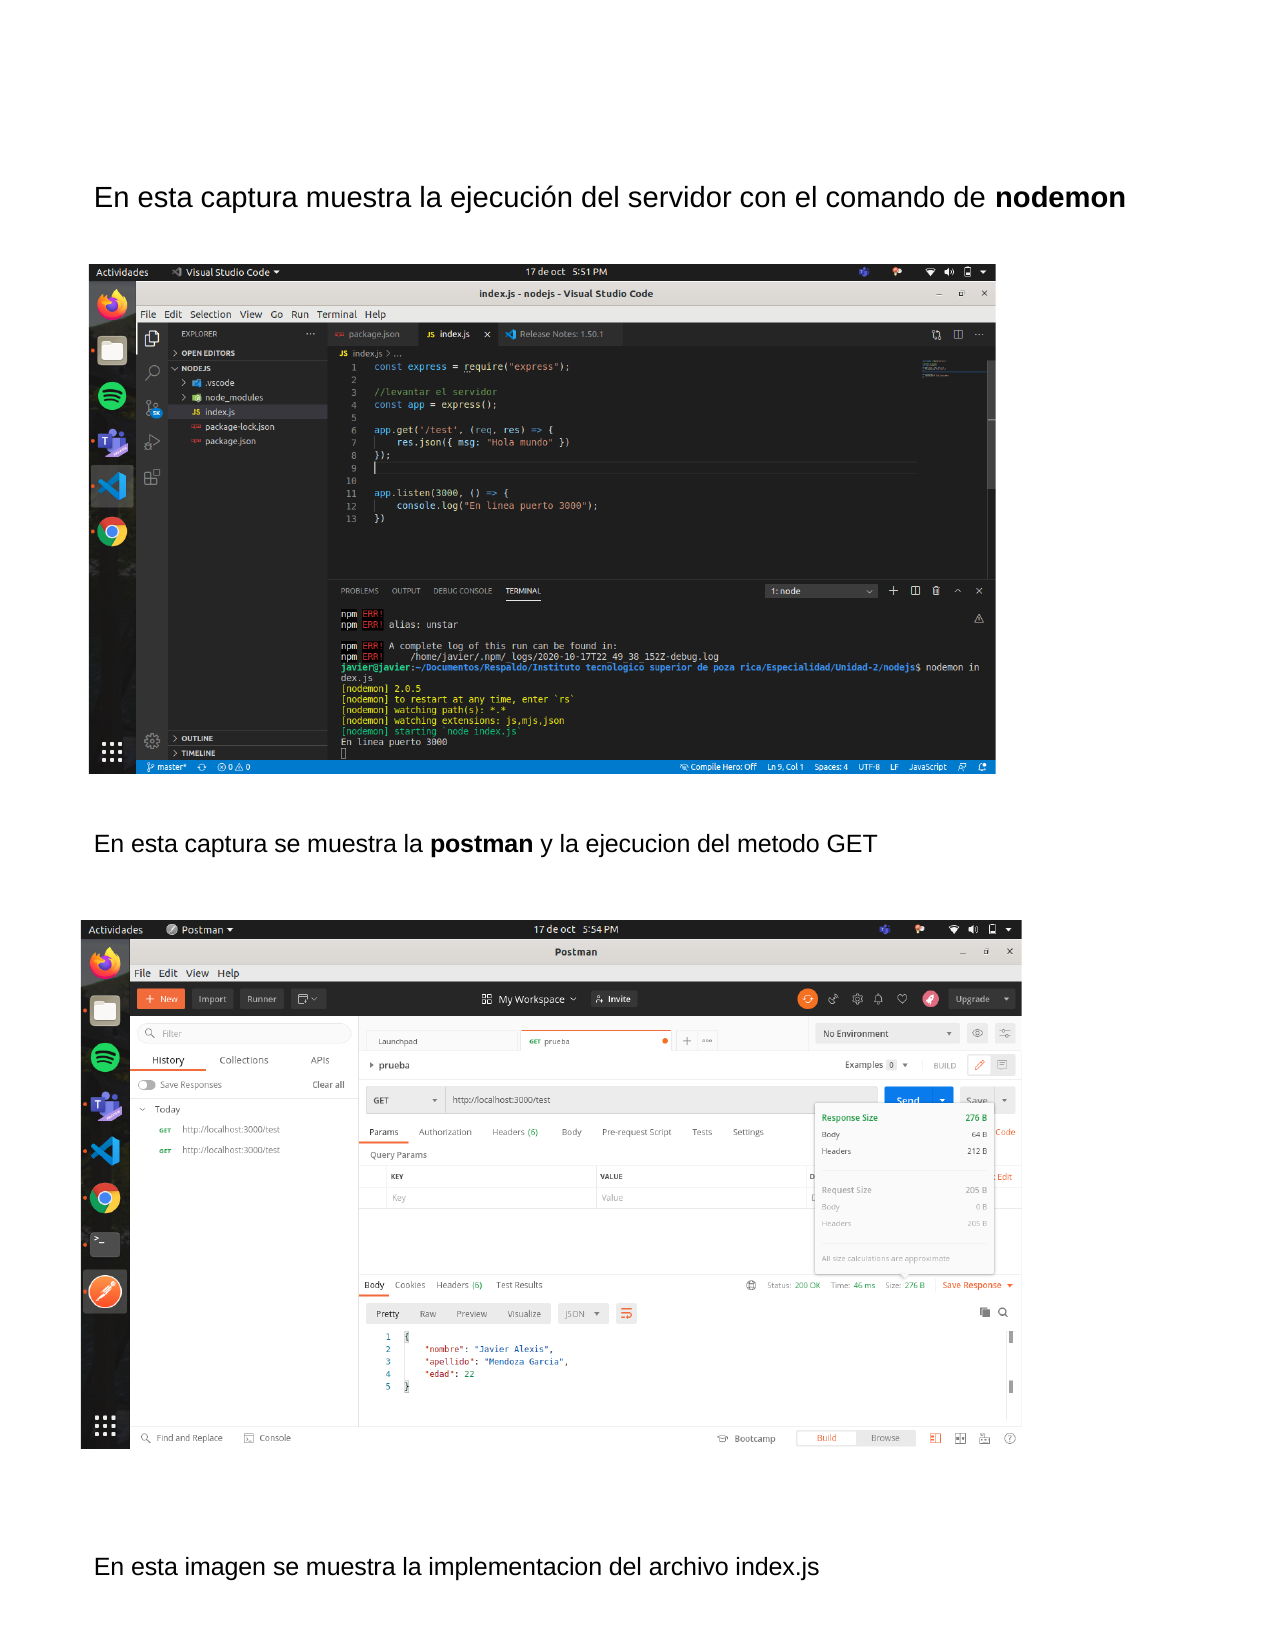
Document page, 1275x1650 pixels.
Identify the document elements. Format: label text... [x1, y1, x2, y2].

picture [88, 264, 996, 774]
text En esta captura muestra la ejecución del servidor con el comando de nodemon [94, 180, 1239, 214]
text En esta imagen se muestra la implementacion del archivo index.js [94, 1552, 1239, 1581]
picture [80, 920, 1022, 1449]
text En esta captura se muestra la postman y la ejecucion del metodo GET [94, 829, 1239, 857]
